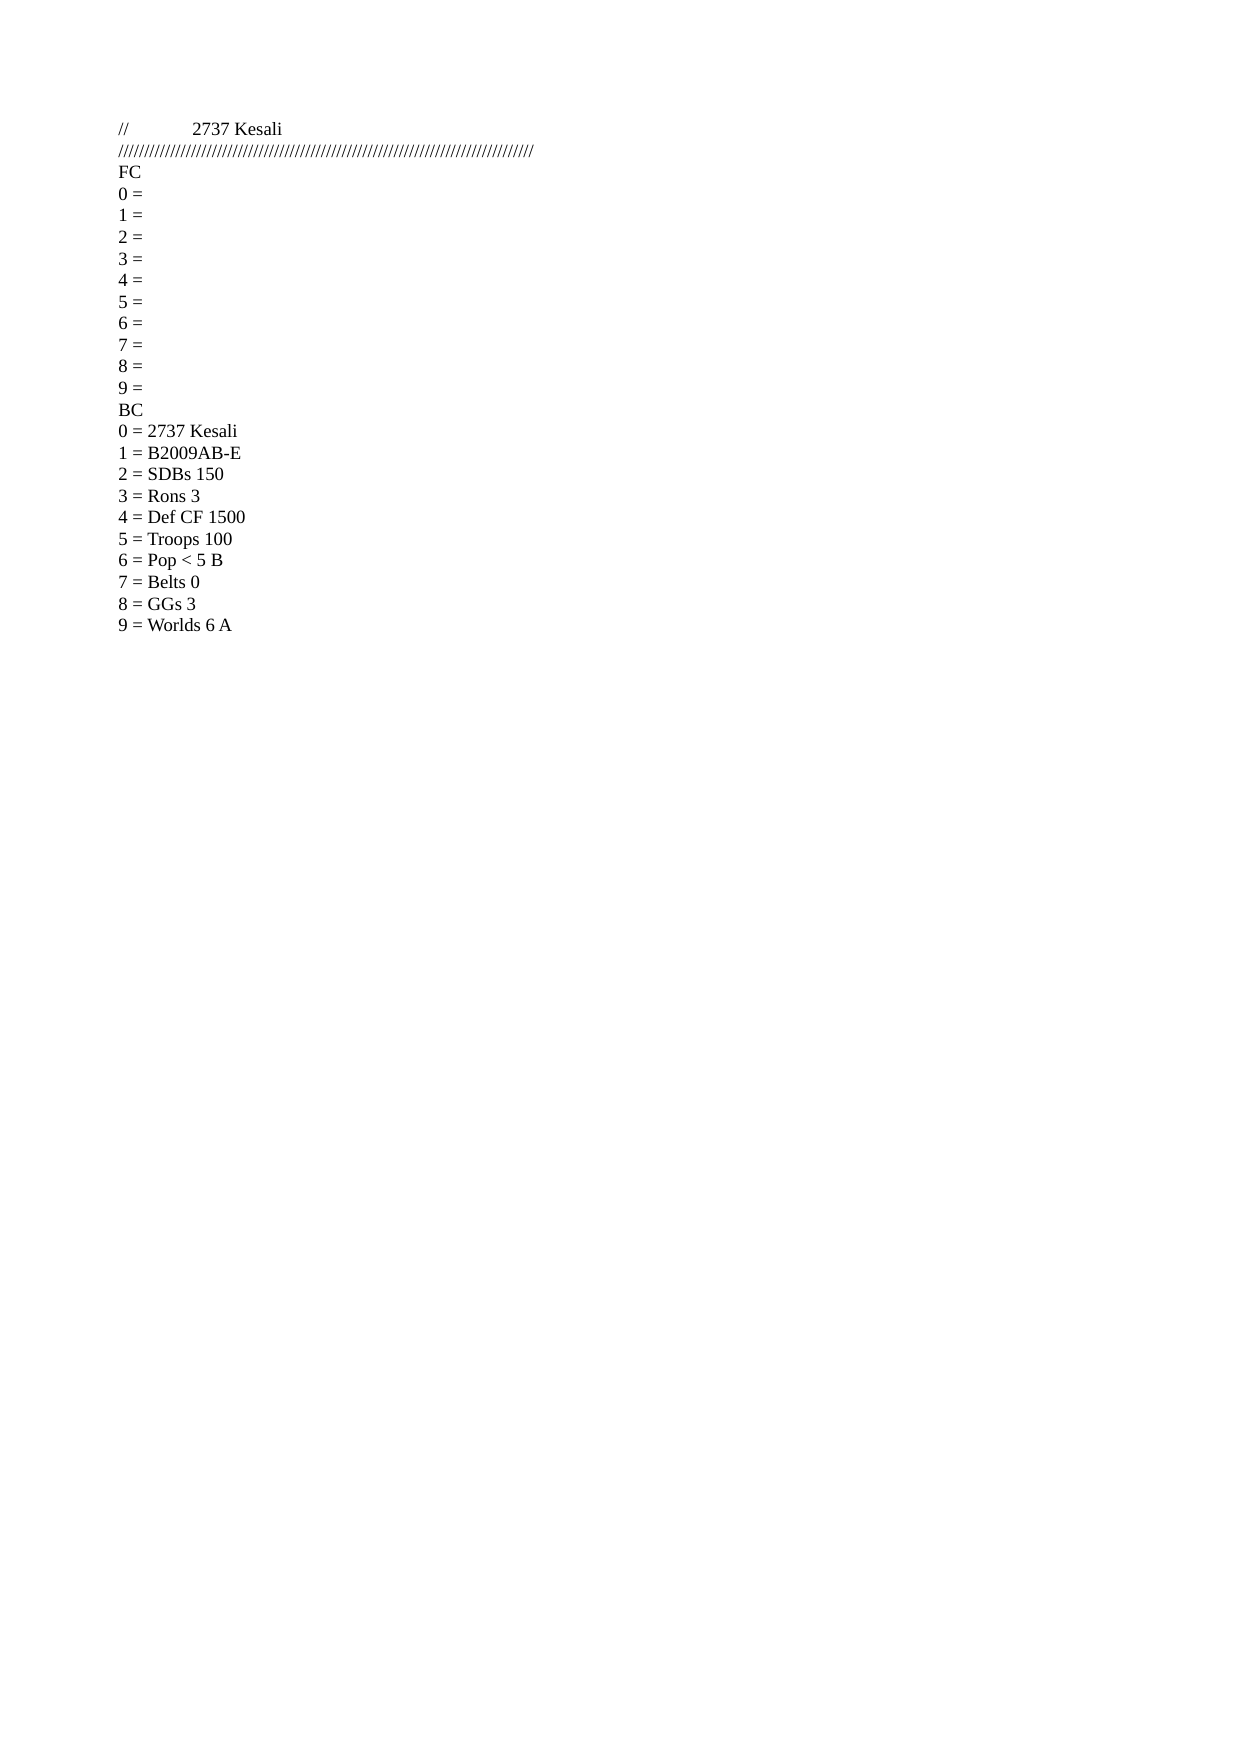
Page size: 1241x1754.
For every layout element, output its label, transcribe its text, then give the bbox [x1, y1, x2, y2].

text 8 = [118, 355, 1122, 377]
text 7 = Belts 0 [118, 571, 1122, 592]
text 2 = [118, 226, 1122, 247]
text 8 = GGs 3 [118, 592, 1122, 614]
text 0 = [118, 183, 1122, 204]
text 1 = B2009AB-E [118, 442, 1122, 463]
text 4 = [118, 269, 1122, 291]
text 9 = Worlds 6 A [118, 614, 1122, 636]
text // 2737 Kesali [118, 118, 1122, 140]
text BC [118, 398, 1122, 420]
text 3 = Rons 3 [118, 485, 1122, 506]
text 6 = [118, 312, 1122, 334]
text 5 = Troops 100 [118, 528, 1122, 549]
text 4 = Def CF 1500 [118, 506, 1122, 528]
text //////////////////////////////////////////////////////////////////////////////// [118, 140, 1122, 161]
text 7 = [118, 334, 1122, 355]
text 6 = Pop < 5 B [118, 549, 1122, 571]
text 2 = SDBs 150 [118, 463, 1122, 485]
text 1 = [118, 204, 1122, 226]
text 5 = [118, 291, 1122, 312]
text 3 = [118, 247, 1122, 269]
text FC [118, 161, 1122, 183]
text 0 = 2737 Kesali [118, 420, 1122, 442]
text 9 = [118, 377, 1122, 398]
